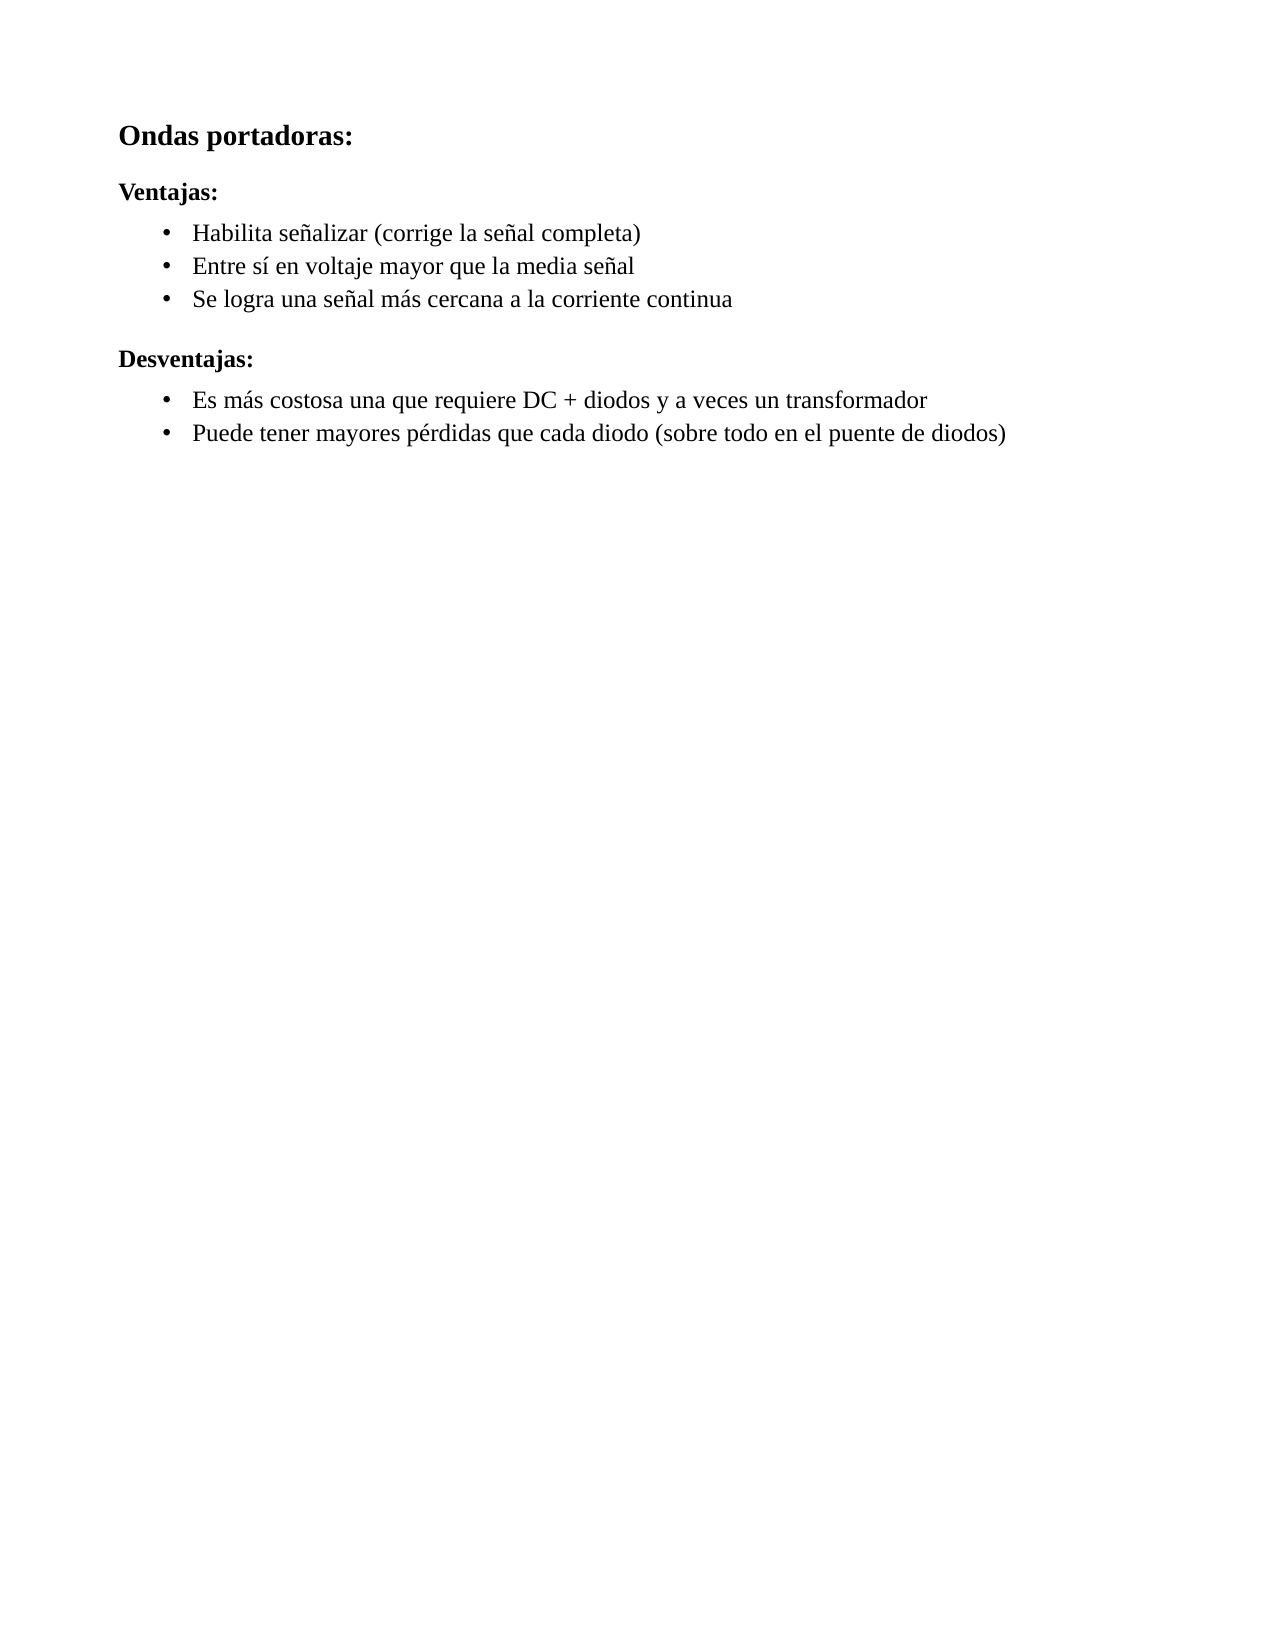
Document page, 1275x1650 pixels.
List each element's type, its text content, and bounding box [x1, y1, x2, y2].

subtitle Ventajas: [118, 177, 1157, 205]
list Habilita señalizar (corrige la señal completa) [162, 218, 1157, 247]
list Se logra una señal más cercana a la corriente continua [162, 284, 1157, 313]
list Es más costosa una que requiere DC + diodos y a veces un transformador [162, 385, 1157, 414]
subtitle Ondas portadoras: [118, 118, 1157, 152]
list Entre sí en voltaje mayor que la media señal [162, 251, 1157, 280]
list Puede tener mayores pérdidas que cada diodo (sobre todo en el puente de diodos) [162, 418, 1157, 447]
subtitle Desventajas: [118, 344, 1157, 373]
